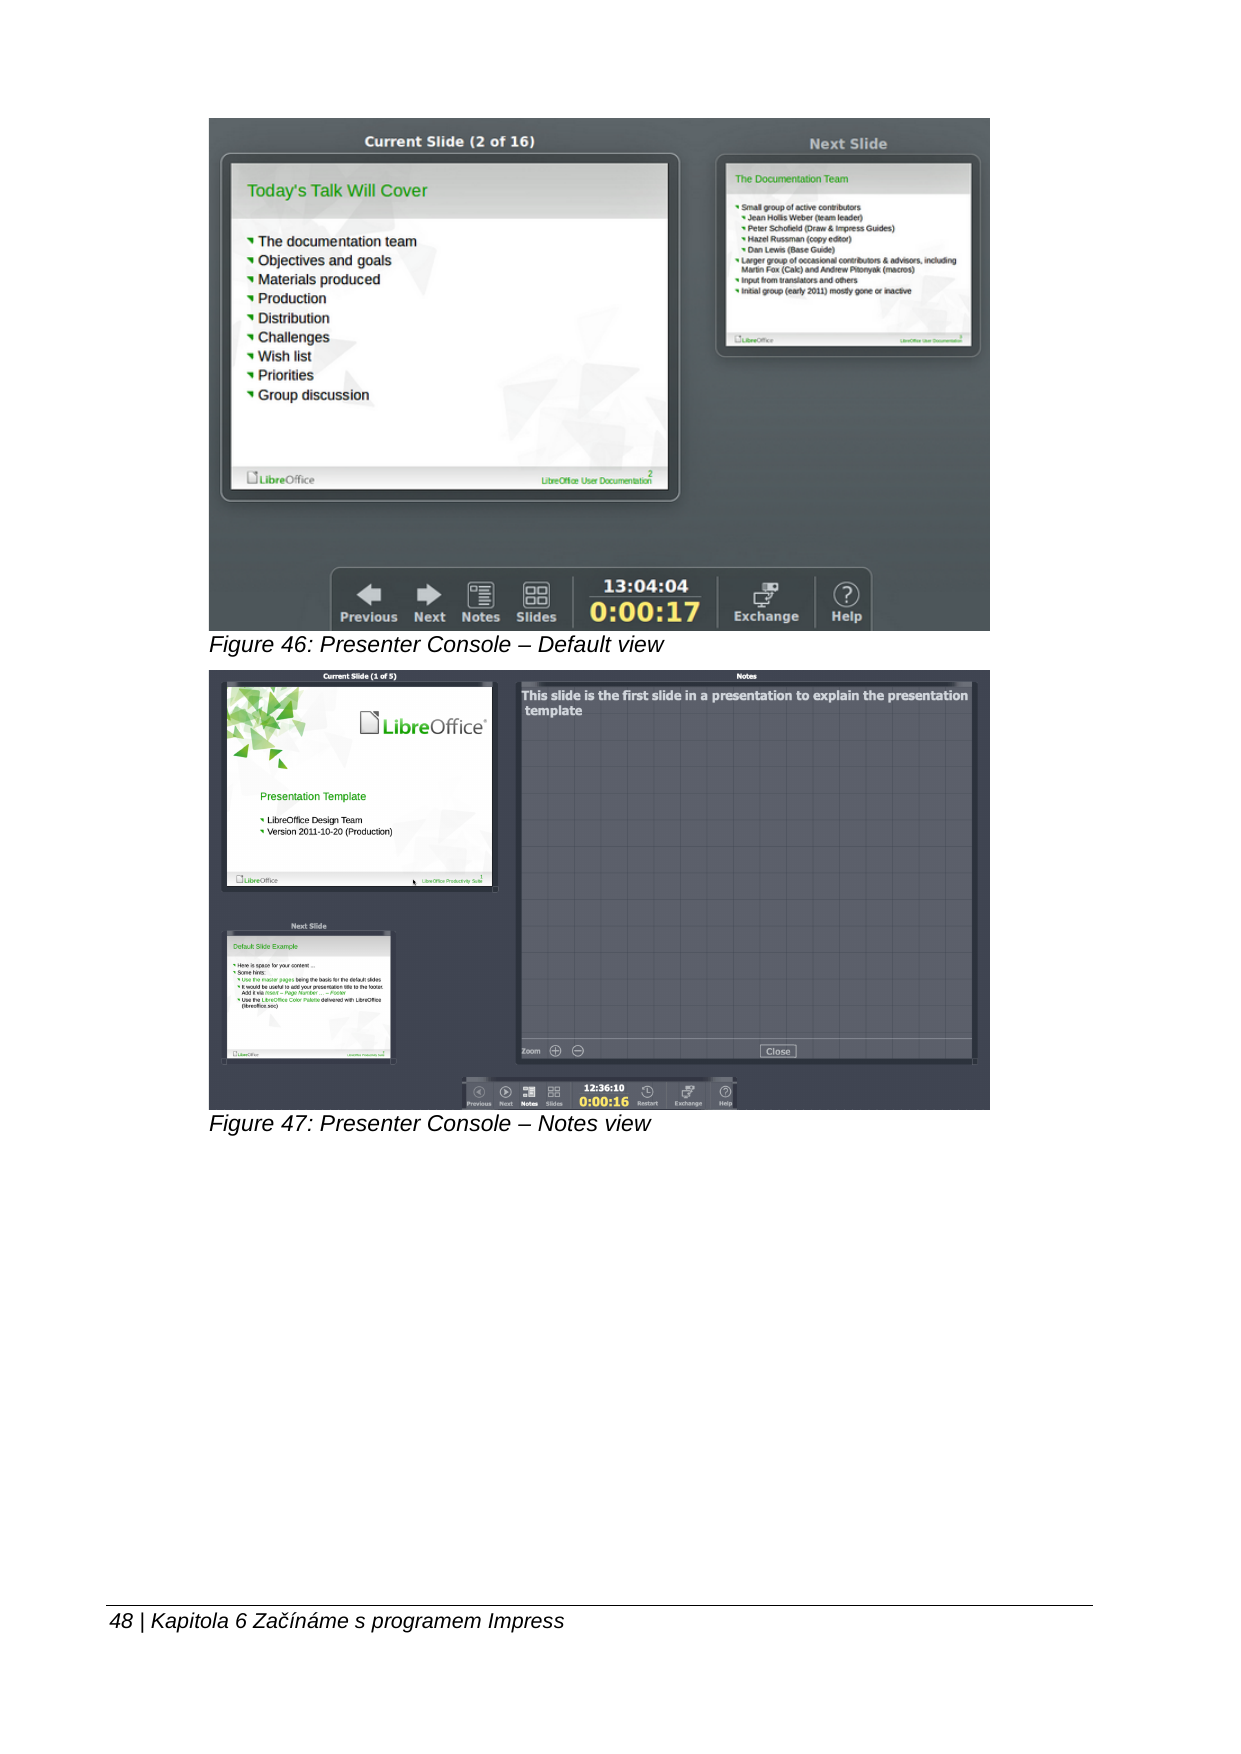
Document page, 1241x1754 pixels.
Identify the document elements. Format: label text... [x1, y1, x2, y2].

picture [208, 118, 990, 631]
picture [208, 670, 990, 1110]
text Figure 47: Presenter Console – Notes view [209, 1110, 990, 1136]
text Figure 46: Presenter Console – Default view [209, 631, 990, 658]
